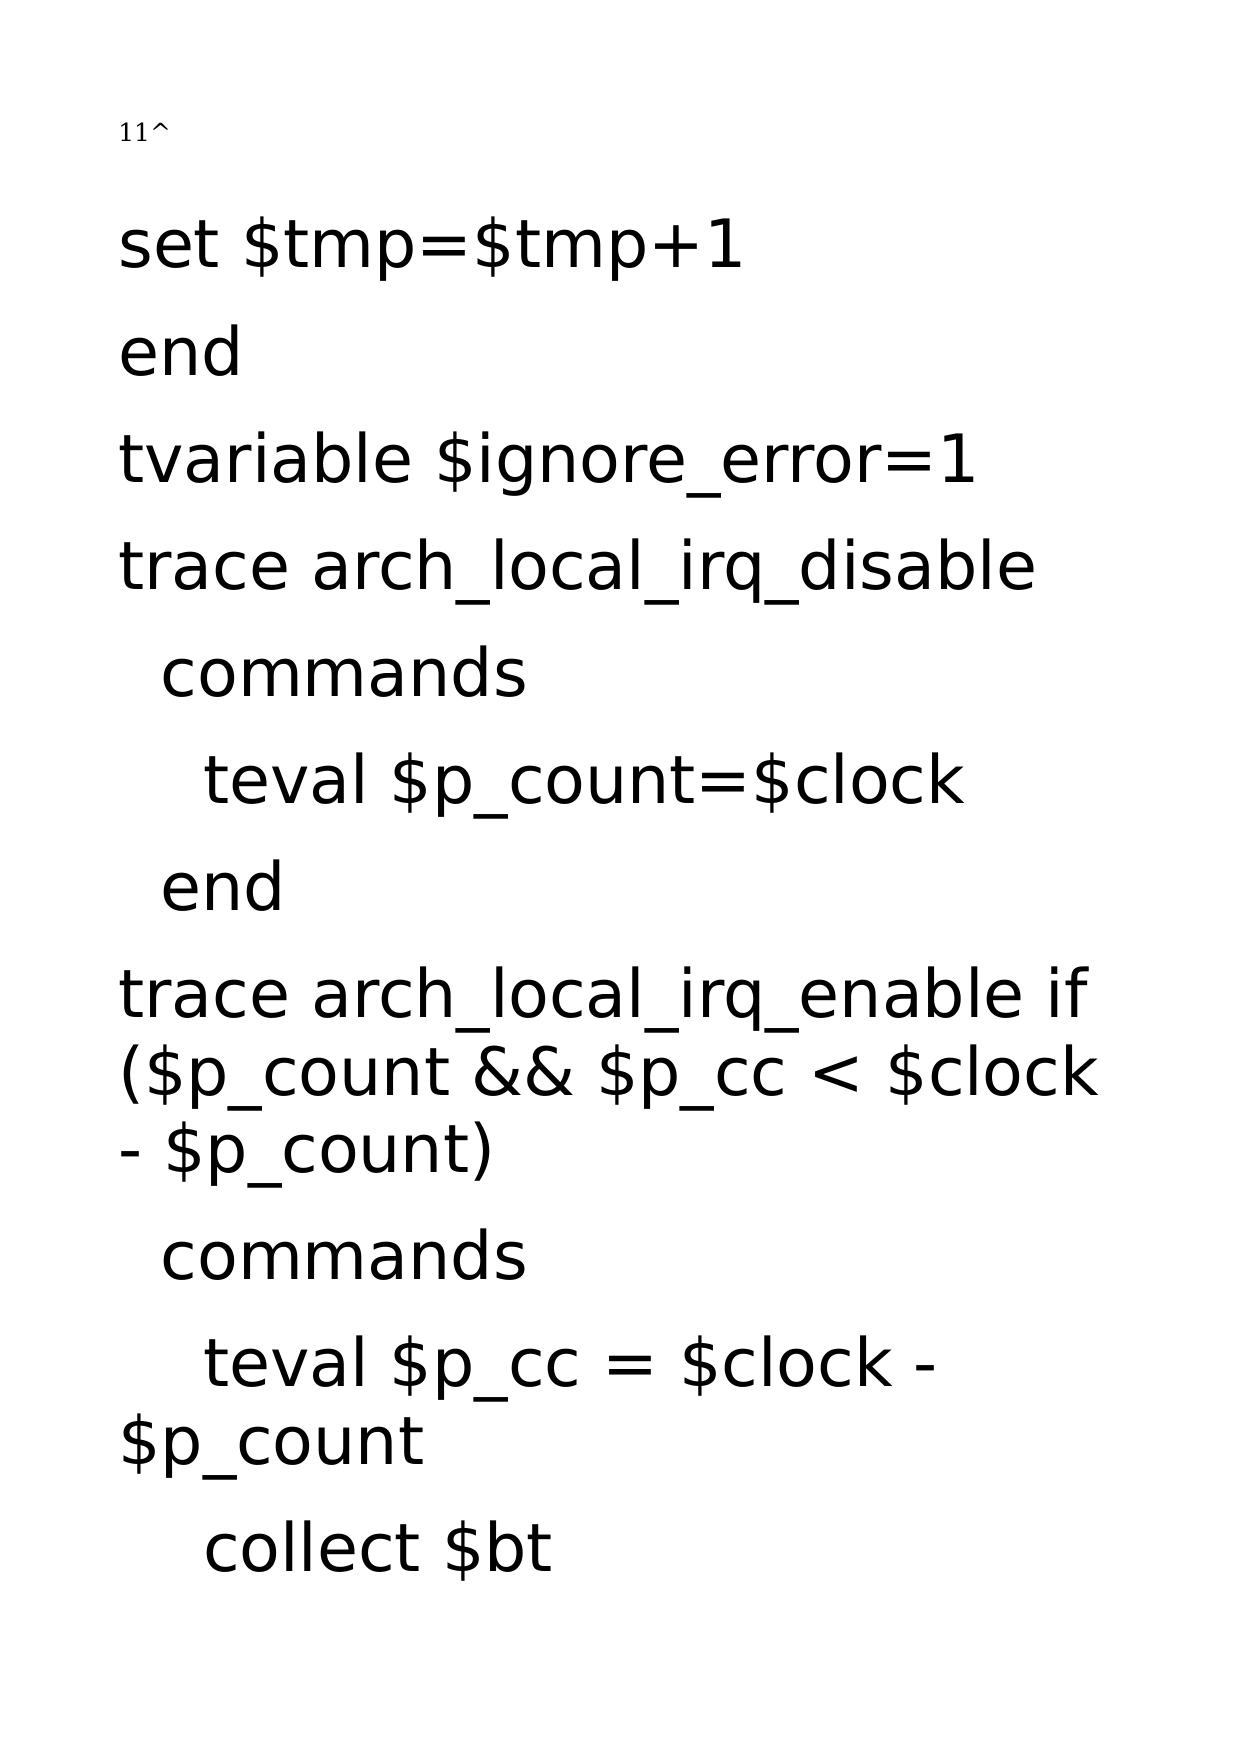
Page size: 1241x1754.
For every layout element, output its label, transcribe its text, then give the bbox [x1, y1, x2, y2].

text teval $p_cc = $clock - $p_count [118, 1325, 1122, 1480]
text set $tmp=$tmp+1 [118, 206, 1122, 283]
text tvariable $ignore_error=1 [118, 420, 1122, 498]
text collect $bt [118, 1509, 1122, 1587]
text commands [118, 1218, 1122, 1295]
text end [118, 313, 1122, 391]
text trace arch_local_irq_disable [118, 527, 1122, 605]
text commands [118, 634, 1122, 712]
text teval $p_count=$clock [118, 741, 1122, 819]
text trace arch_local_irq_enable if ($p_count && $p_cc < $clock - $p_count) [118, 956, 1122, 1188]
text end [118, 848, 1122, 926]
